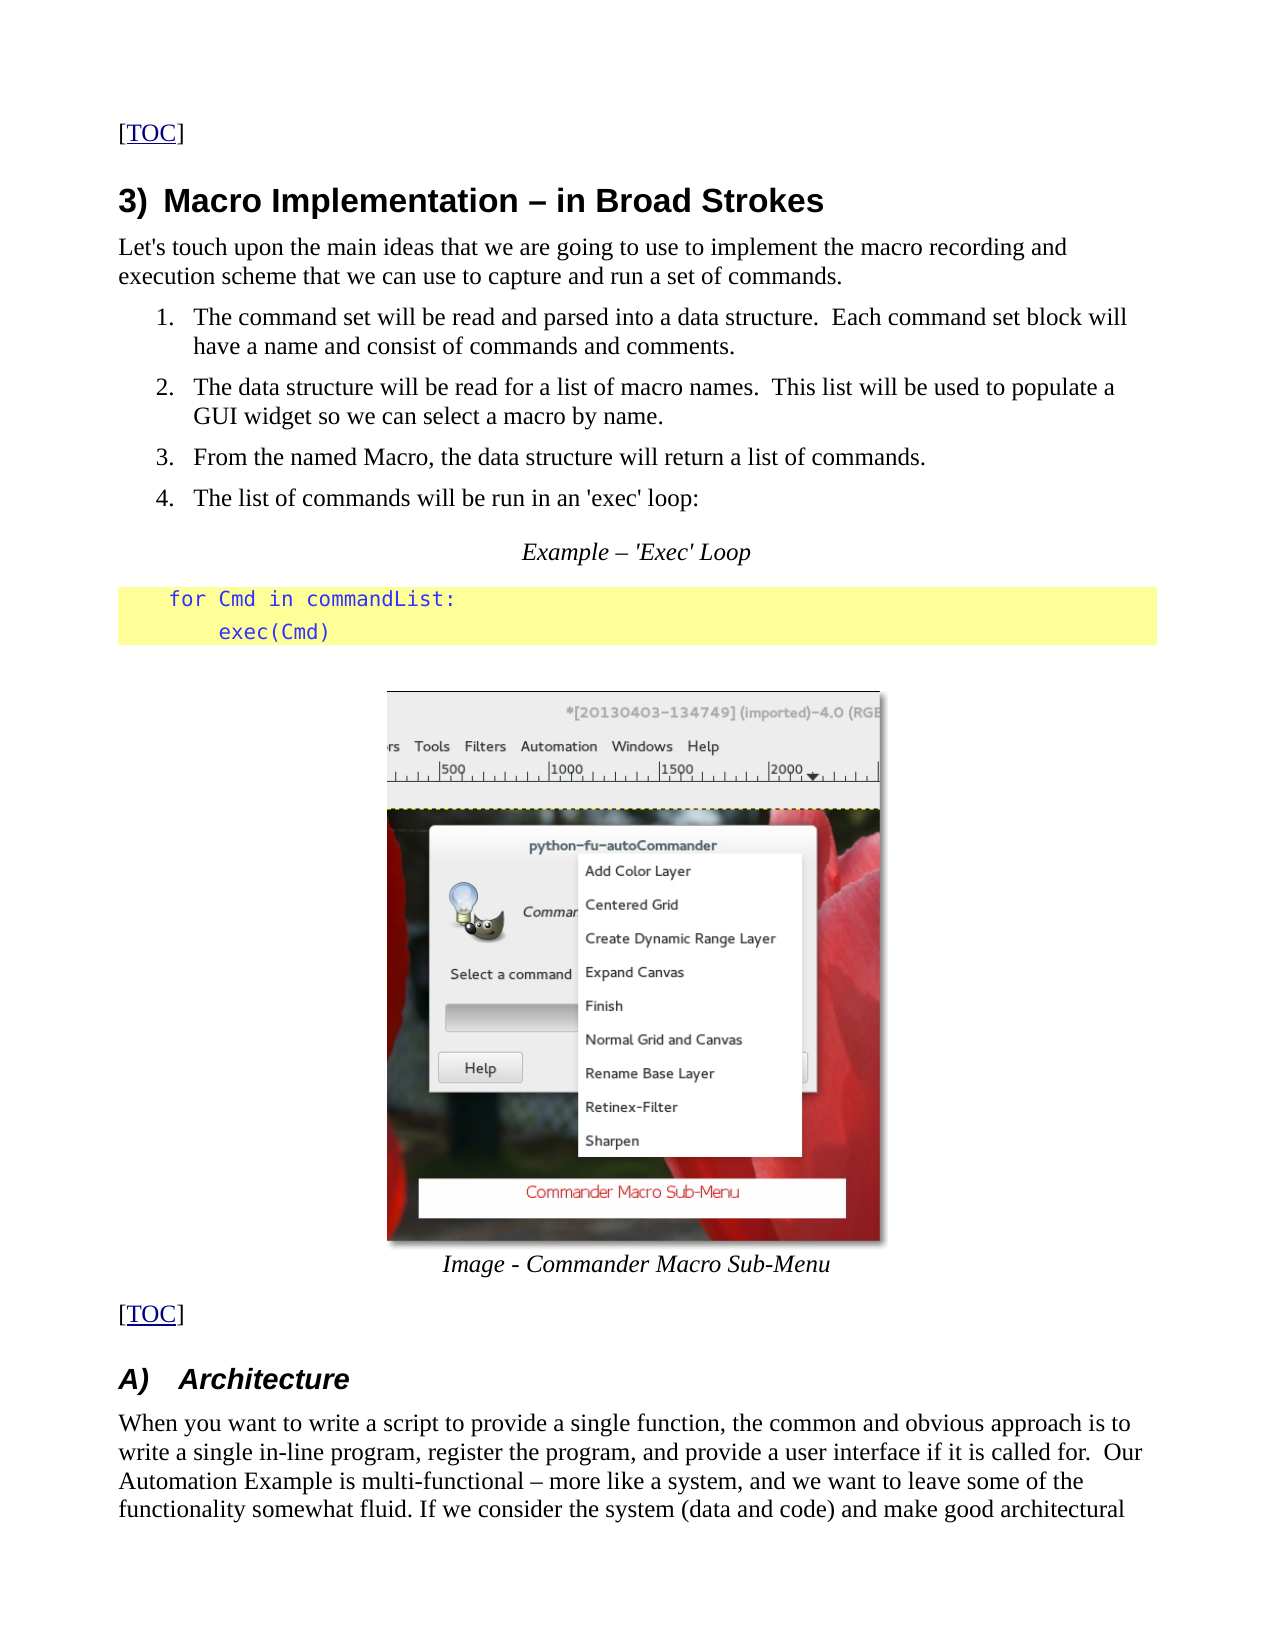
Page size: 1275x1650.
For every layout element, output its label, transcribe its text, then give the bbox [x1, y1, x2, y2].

text exec(Cmd) [118, 620, 1157, 645]
text Let's touch upon the main ideas that we are going to use to implement the macro recording and execution scheme that we can use to capture and run a set of commands. [118, 232, 1157, 289]
list The data structure will be read for a list of macro names. This list will be used to populate a GUI widget so we can select a macro by name. [156, 372, 1157, 429]
text Example – 'Exec' Loop [118, 537, 1157, 566]
list The command set will be read and parsed into a data structure. Each command set block will have a name and consist of commands and comments. [156, 302, 1157, 359]
list The list of commands will be run in an 'exec' loop: [156, 483, 1157, 512]
subtitle Macro Implementation – in Broad Strokes [118, 181, 1157, 219]
list From the named Macro, the data structure will return a list of commands. [156, 442, 1157, 471]
text When you want to write a script to provide a single function, the common and obvious approach is to write a single in-line program, register the program, and provide a user interface if it is called for. Our Automation Example is multi-functional – more like a system, and we want to leave some of the functionality somewhat fluid. If we consider the system (data and code) and make good architectural [118, 1408, 1157, 1523]
text [TOC] [118, 118, 1157, 147]
text [TOC] [118, 1299, 1157, 1328]
text for Cmd in commandList: [118, 587, 1157, 611]
text Image - Commander Macro Sub-Menu [118, 704, 1157, 1278]
picture [387, 691, 888, 1250]
subtitle Architecture [118, 1362, 1157, 1396]
